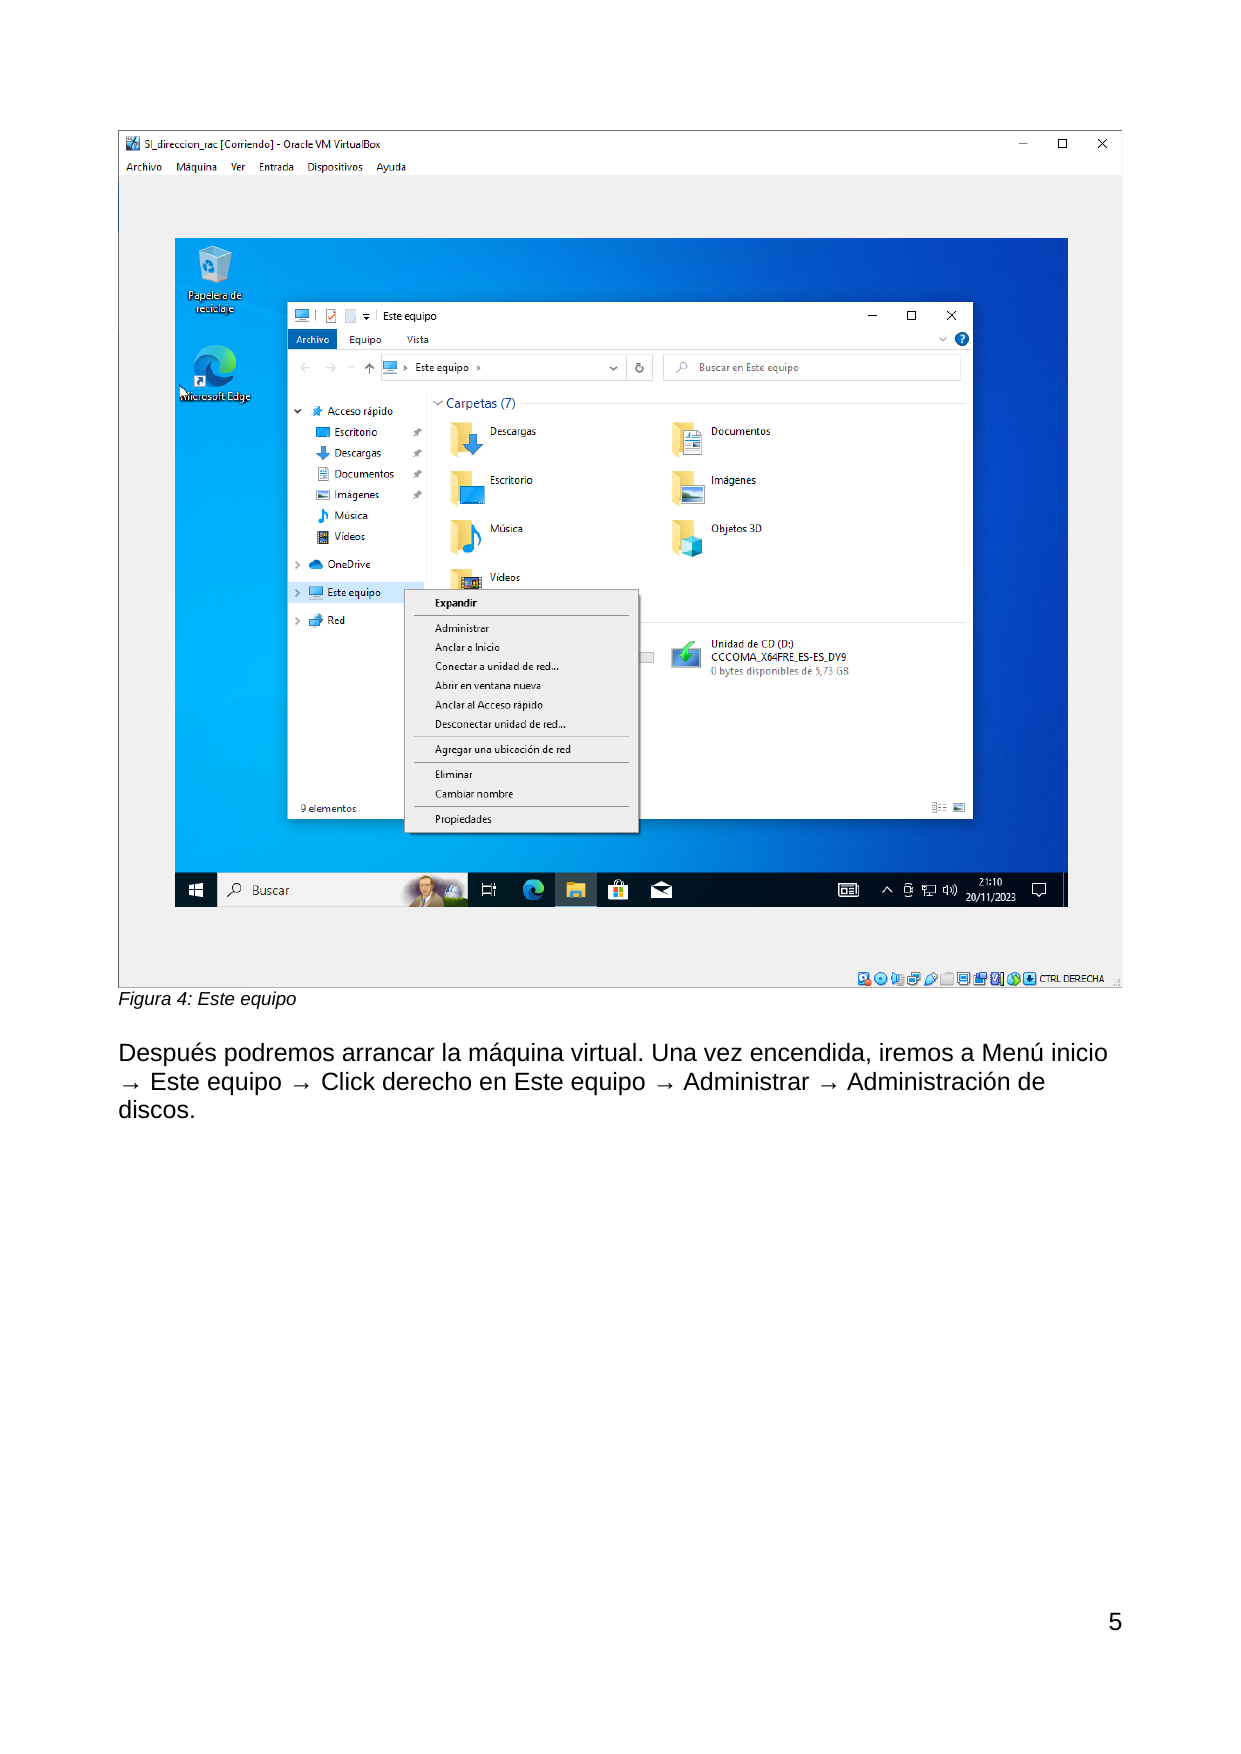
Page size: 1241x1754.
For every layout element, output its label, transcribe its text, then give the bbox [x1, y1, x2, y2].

text Figura 4: Este equipo [118, 988, 1122, 1009]
picture [118, 130, 1123, 988]
text Después podremos arrancar la máquina virtual. Una vez encendida, iremos a Menú inicio → Este equipo → Click derecho en Este equipo → Administrar → Administración de discos. [118, 1038, 1122, 1124]
